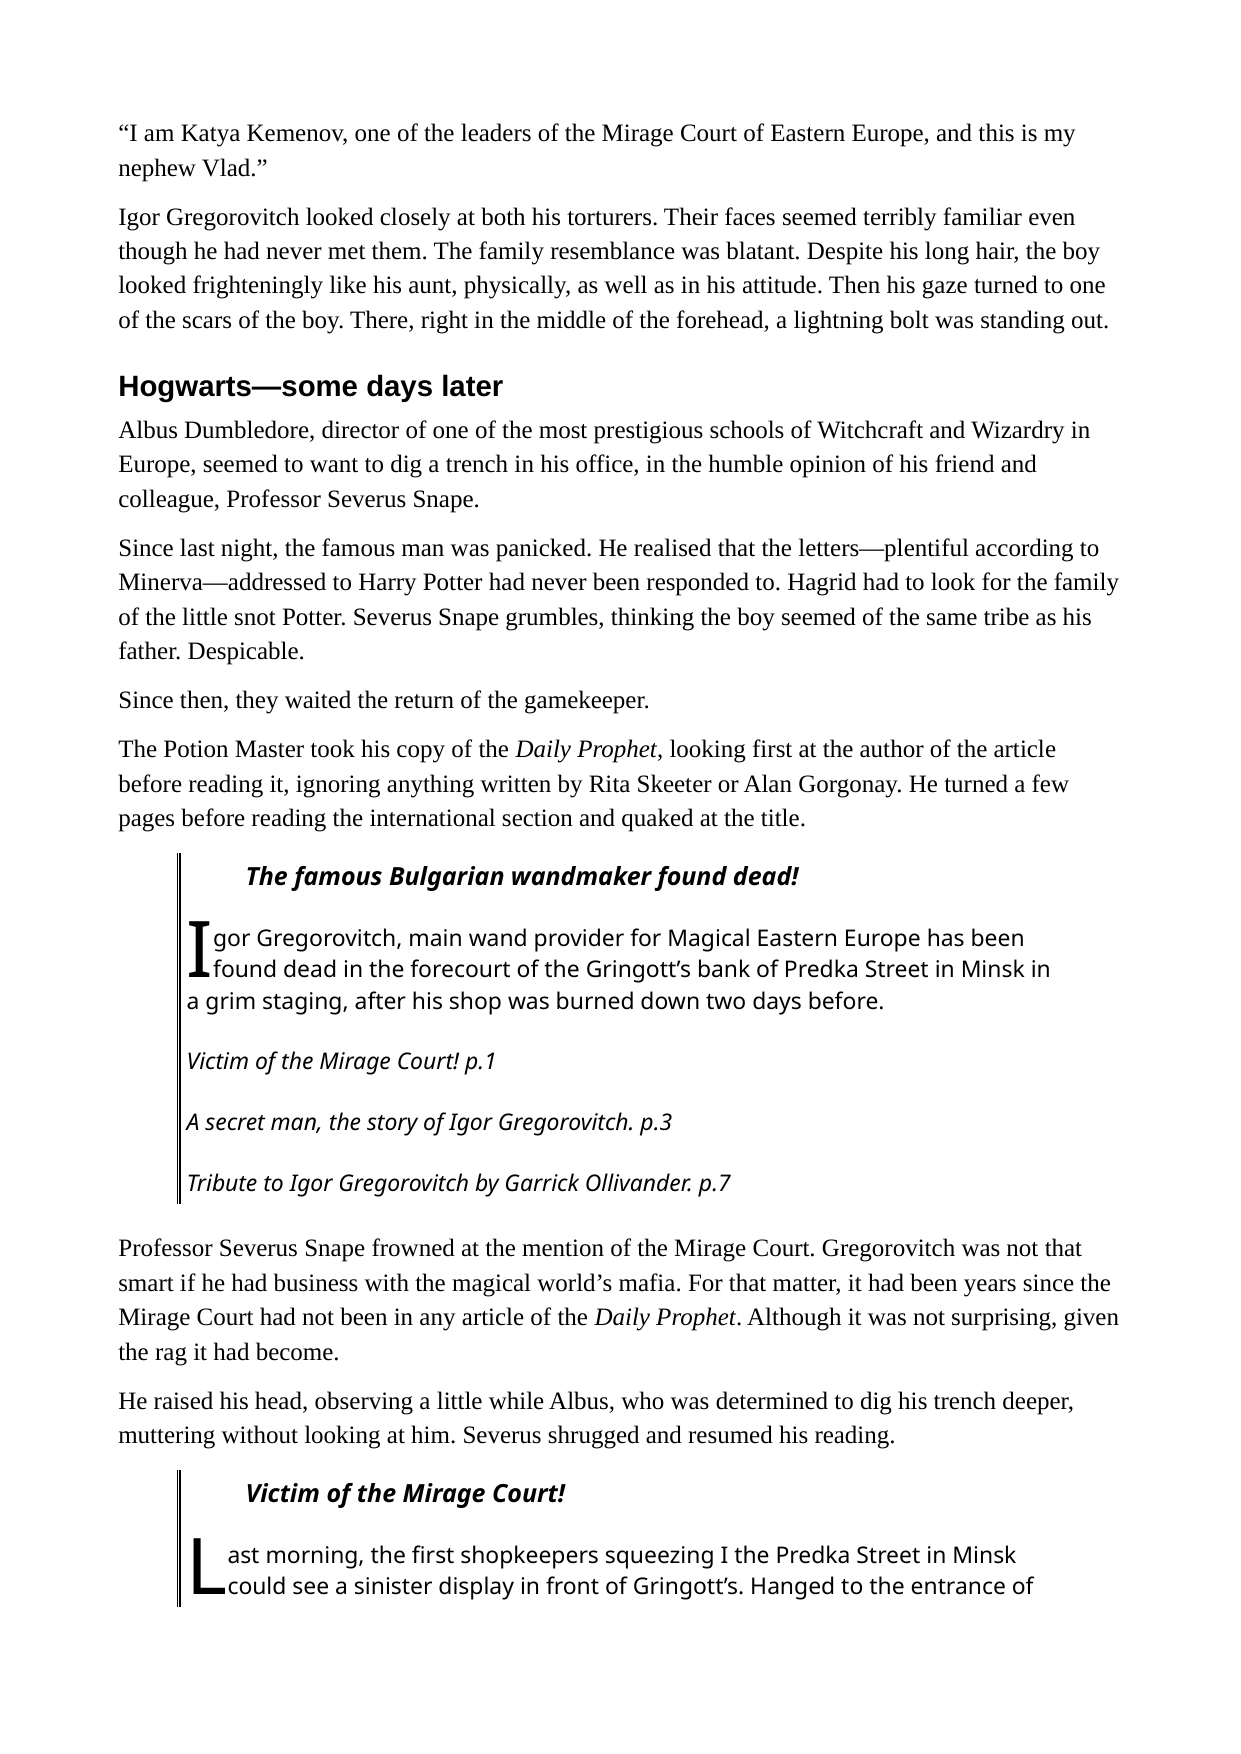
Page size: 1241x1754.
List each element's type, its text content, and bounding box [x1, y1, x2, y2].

text Victim of the Mirage Court! p.1 [181, 1039, 1063, 1077]
text Last morning, the first shopkeepers squeezing I the Predka Street in Minsk could see a sinister display in front of Gringott’s. Hanged to the entrance of [181, 1533, 1063, 1607]
text Since last night, the famous man was panicked. He realised that the letters—plentiful according to Minerva—addressed to Harry Potter had never been responded to. Hagrid had to look for the family of the little snot Potter. Severus Snape grumbles, thinking the boy seemed of the same tribe as his father. Despicable. [118, 533, 1122, 665]
text “I am Katya Kemenov, one of the leaders of the Mirage Court of Eastern Europe, and this is my nephew Vlad.” [118, 118, 1122, 181]
subtitle Hogwarts—some days later [118, 369, 1122, 402]
text Professor Severus Snape frowned at the mention of the Mirage Court. Gregorovitch was not that smart if he had business with the magical world’s mafia. For that matter, it had been years since the Mirage Court had not been in any article of the Daily Prophet. Although it was not surprising, given the rag it had become. [118, 1233, 1122, 1366]
text A secret man, the story of Igor Gregorovitch. p.3 [181, 1100, 1063, 1137]
text The Potion Master took his copy of the Daily Prophet, looking first at the author of the article before reading it, ignoring anything written by Rita Skeeter or Alan Gorgonay. He turned a few pages before reading the international section and quaked at the title. [118, 734, 1122, 832]
text Albus Dumbledore, director of one of the most prestigious schools of Witchcraft and Wizardry in Europe, seemed to want to dig a trench in his office, in the humble opinion of his friend and colleague, Professor Severus Snape. [118, 415, 1122, 513]
text Igor Gregorovitch looked closely at both his torturers. Their faces seemed terribly familiar even though he had never met them. The family resemblance was blatant. Despite his long hair, the boy looked frighteningly like his aunt, physically, as well as in his attitude. Then his gaze turned to one of the scars of the boy. There, right in the middle of the forehead, a lightning bolt was standing out. [118, 202, 1122, 334]
text He raised his head, observing a little while Albus, who was determined to dig his trench deeper, muttering without looking at him. Severus shrugged and resumed his reading. [118, 1386, 1122, 1449]
text Since then, they waited the return of the gamekeeper. [118, 686, 1122, 714]
text Tribute to Igor Gregorovitch by Garrick Ollivander. p.7 [181, 1161, 1063, 1204]
text The famous Bulgarian wandmaker found dead! [181, 853, 1063, 893]
text Victim of the Mirage Court! [177, 1469, 1063, 1509]
text Igor Gregorovitch, main wand provider for Magical Eastern Europe has been found dead in the forecourt of the Gringott’s bank of Predka Street in Minsk in a grim staging, after his shop was burned down two days before. [181, 916, 1063, 1016]
